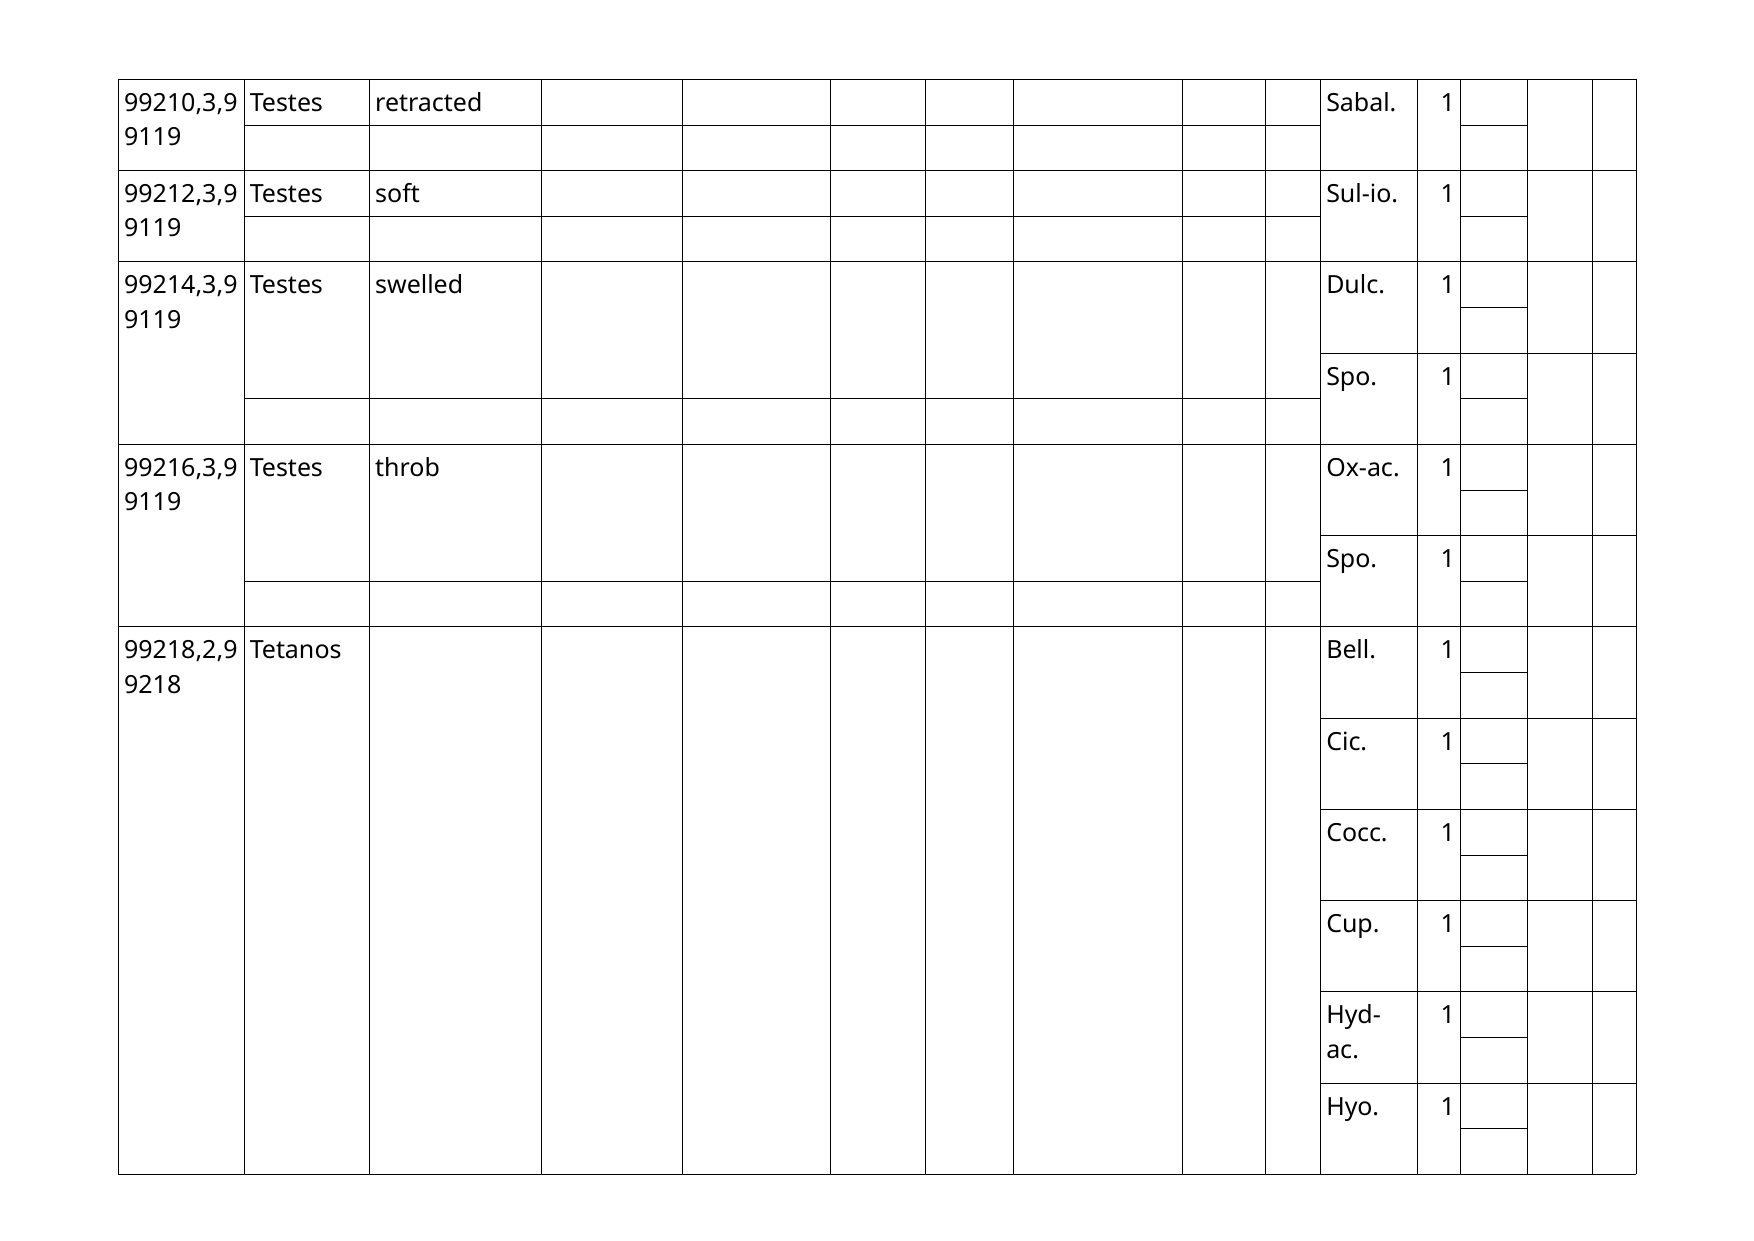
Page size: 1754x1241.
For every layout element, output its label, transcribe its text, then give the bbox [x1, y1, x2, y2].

table_cell [1183, 171, 1265, 216]
table_cell [831, 399, 925, 444]
table_cell [370, 217, 541, 261]
table_cell 1 [1418, 354, 1460, 444]
table_cell [1593, 354, 1636, 444]
table_cell [1461, 856, 1527, 900]
table_cell [683, 217, 830, 261]
table_cell [1593, 1084, 1636, 1174]
table_cell 1 [1418, 992, 1460, 1083]
table_cell [1461, 491, 1527, 535]
table_cell [1461, 627, 1527, 672]
table_cell 1 [1418, 262, 1460, 353]
table_cell [1461, 308, 1527, 353]
table_cell Spo. [1321, 536, 1417, 626]
table_cell [1593, 719, 1636, 809]
table_cell Bell. [1321, 627, 1417, 718]
table_cell [1461, 810, 1527, 854]
table_cell 1 [1418, 719, 1460, 809]
table_cell [831, 171, 925, 216]
table_cell [1014, 582, 1182, 626]
table_cell 1 [1418, 80, 1460, 170]
table_cell [1528, 992, 1592, 1083]
table_cell [1014, 126, 1182, 170]
table_cell [926, 399, 1013, 444]
table_cell [1183, 445, 1265, 581]
table_cell [1528, 262, 1592, 353]
table_cell Cup. [1321, 901, 1417, 991]
table_cell [1266, 80, 1320, 124]
table_cell [1528, 445, 1592, 535]
table_cell [1528, 171, 1592, 261]
table_cell [1266, 126, 1320, 170]
table_cell [1593, 171, 1636, 261]
table_cell [1461, 217, 1527, 261]
table_cell [1461, 1084, 1527, 1128]
table_cell [683, 171, 830, 216]
table_cell [1461, 1129, 1527, 1174]
table_cell [370, 582, 541, 626]
table_cell [1593, 445, 1636, 535]
table_cell [1183, 582, 1265, 626]
table_cell Cic. [1321, 719, 1417, 809]
table_cell [1183, 262, 1265, 398]
table_cell [683, 582, 830, 626]
table_cell [1461, 947, 1527, 991]
table_cell Ox-ac. [1321, 445, 1417, 535]
table_cell [542, 399, 682, 444]
table_cell 99214,3,99119 [119, 262, 244, 444]
table_cell [1461, 764, 1527, 809]
table_cell Tetanos [245, 627, 369, 1174]
table_cell Dulc. [1321, 262, 1417, 353]
table_cell [1014, 80, 1182, 124]
table_cell [831, 126, 925, 170]
table_cell [1528, 627, 1592, 718]
table_cell [1593, 262, 1636, 353]
table_cell [1593, 992, 1636, 1083]
table_cell [831, 445, 925, 581]
table_cell [1461, 445, 1527, 489]
table_cell [1461, 536, 1527, 581]
table_cell [926, 445, 1013, 581]
table_cell [926, 171, 1013, 216]
table_cell 1 [1418, 810, 1460, 900]
table_cell [1266, 262, 1320, 398]
table_cell [683, 399, 830, 444]
table_cell [683, 80, 830, 124]
table_cell [245, 217, 369, 261]
table_cell [683, 445, 830, 581]
table_cell [1593, 901, 1636, 991]
table_cell [1014, 262, 1182, 398]
table_cell [926, 627, 1013, 1174]
table_cell [1593, 80, 1636, 170]
table_cell swelled [370, 262, 541, 398]
table_cell [1528, 1084, 1592, 1174]
table_cell [683, 126, 830, 170]
table_cell [1461, 901, 1527, 946]
table_cell [1593, 810, 1636, 900]
table_cell [926, 262, 1013, 398]
table_cell [1461, 1038, 1527, 1083]
table_cell [1266, 171, 1320, 216]
table_cell [1461, 171, 1527, 216]
table_cell 99218,2,99218 [119, 627, 244, 1174]
table_cell 1 [1418, 627, 1460, 718]
table_cell [1266, 217, 1320, 261]
table_cell [1014, 171, 1182, 216]
table_cell [926, 582, 1013, 626]
table_cell [1528, 810, 1592, 900]
table_cell [542, 627, 682, 1174]
table_cell [245, 126, 369, 170]
table_cell [683, 262, 830, 398]
table_cell [831, 627, 925, 1174]
table_cell [542, 262, 682, 398]
table_cell [1183, 627, 1265, 1174]
table_cell [370, 399, 541, 444]
table_cell [831, 582, 925, 626]
table_cell [926, 126, 1013, 170]
table_cell Hyd-ac. [1321, 992, 1417, 1083]
table_cell [1528, 719, 1592, 809]
table_cell Sul-io. [1321, 171, 1417, 261]
table_cell 1 [1418, 171, 1460, 261]
table_cell [1266, 582, 1320, 626]
table_cell [1014, 217, 1182, 261]
table_cell Hyo. [1321, 1084, 1417, 1174]
table_cell [1461, 262, 1527, 307]
table_cell [1183, 80, 1265, 124]
table_cell [1183, 126, 1265, 170]
table_cell [831, 80, 925, 124]
table_cell [926, 80, 1013, 124]
table_cell [926, 217, 1013, 261]
table_cell [1528, 536, 1592, 626]
table_cell [1461, 354, 1527, 398]
table_cell [542, 217, 682, 261]
table_cell [542, 445, 682, 581]
table_cell soft [370, 171, 541, 216]
table_cell [1461, 399, 1527, 444]
table_cell [1266, 445, 1320, 581]
table_cell [1461, 992, 1527, 1037]
table_cell 1 [1418, 536, 1460, 626]
table_cell [1014, 627, 1182, 1174]
table_cell [831, 262, 925, 398]
table_cell [1461, 582, 1527, 626]
table_cell [1014, 399, 1182, 444]
table_cell Testes [245, 80, 369, 124]
table_cell [683, 627, 830, 1174]
table_cell [542, 582, 682, 626]
table_cell [1461, 719, 1527, 763]
table_cell [1528, 354, 1592, 444]
table_cell Cocc. [1321, 810, 1417, 900]
table_cell Spo. [1321, 354, 1417, 444]
table_cell [542, 80, 682, 124]
table_cell [1461, 80, 1527, 124]
table_cell throb [370, 445, 541, 581]
table_cell [1593, 536, 1636, 626]
table_cell [1593, 627, 1636, 718]
table_cell [1461, 673, 1527, 718]
table_cell [831, 217, 925, 261]
table_cell [542, 171, 682, 216]
table_cell Testes [245, 262, 369, 398]
table_cell [1266, 627, 1320, 1174]
table_cell [370, 126, 541, 170]
table_cell 1 [1418, 445, 1460, 535]
table_cell Testes [245, 171, 369, 216]
table_cell 1 [1418, 1084, 1460, 1174]
table_cell [1183, 217, 1265, 261]
table_cell 99210,3,99119 [119, 80, 244, 170]
table_cell [370, 627, 541, 1174]
table_cell [245, 399, 369, 444]
table_cell retracted [370, 80, 541, 124]
table_cell Sabal. [1321, 80, 1417, 170]
table_cell [1266, 399, 1320, 444]
table_cell [1014, 445, 1182, 581]
table_cell [245, 582, 369, 626]
table_cell [1528, 901, 1592, 991]
table_cell 99212,3,99119 [119, 171, 244, 261]
table_cell [542, 126, 682, 170]
table_cell [1461, 126, 1527, 170]
table_cell 1 [1418, 901, 1460, 991]
table_cell 99216,3,99119 [119, 445, 244, 626]
table_cell Testes [245, 445, 369, 581]
table_cell [1183, 399, 1265, 444]
table_cell [1528, 80, 1592, 170]
